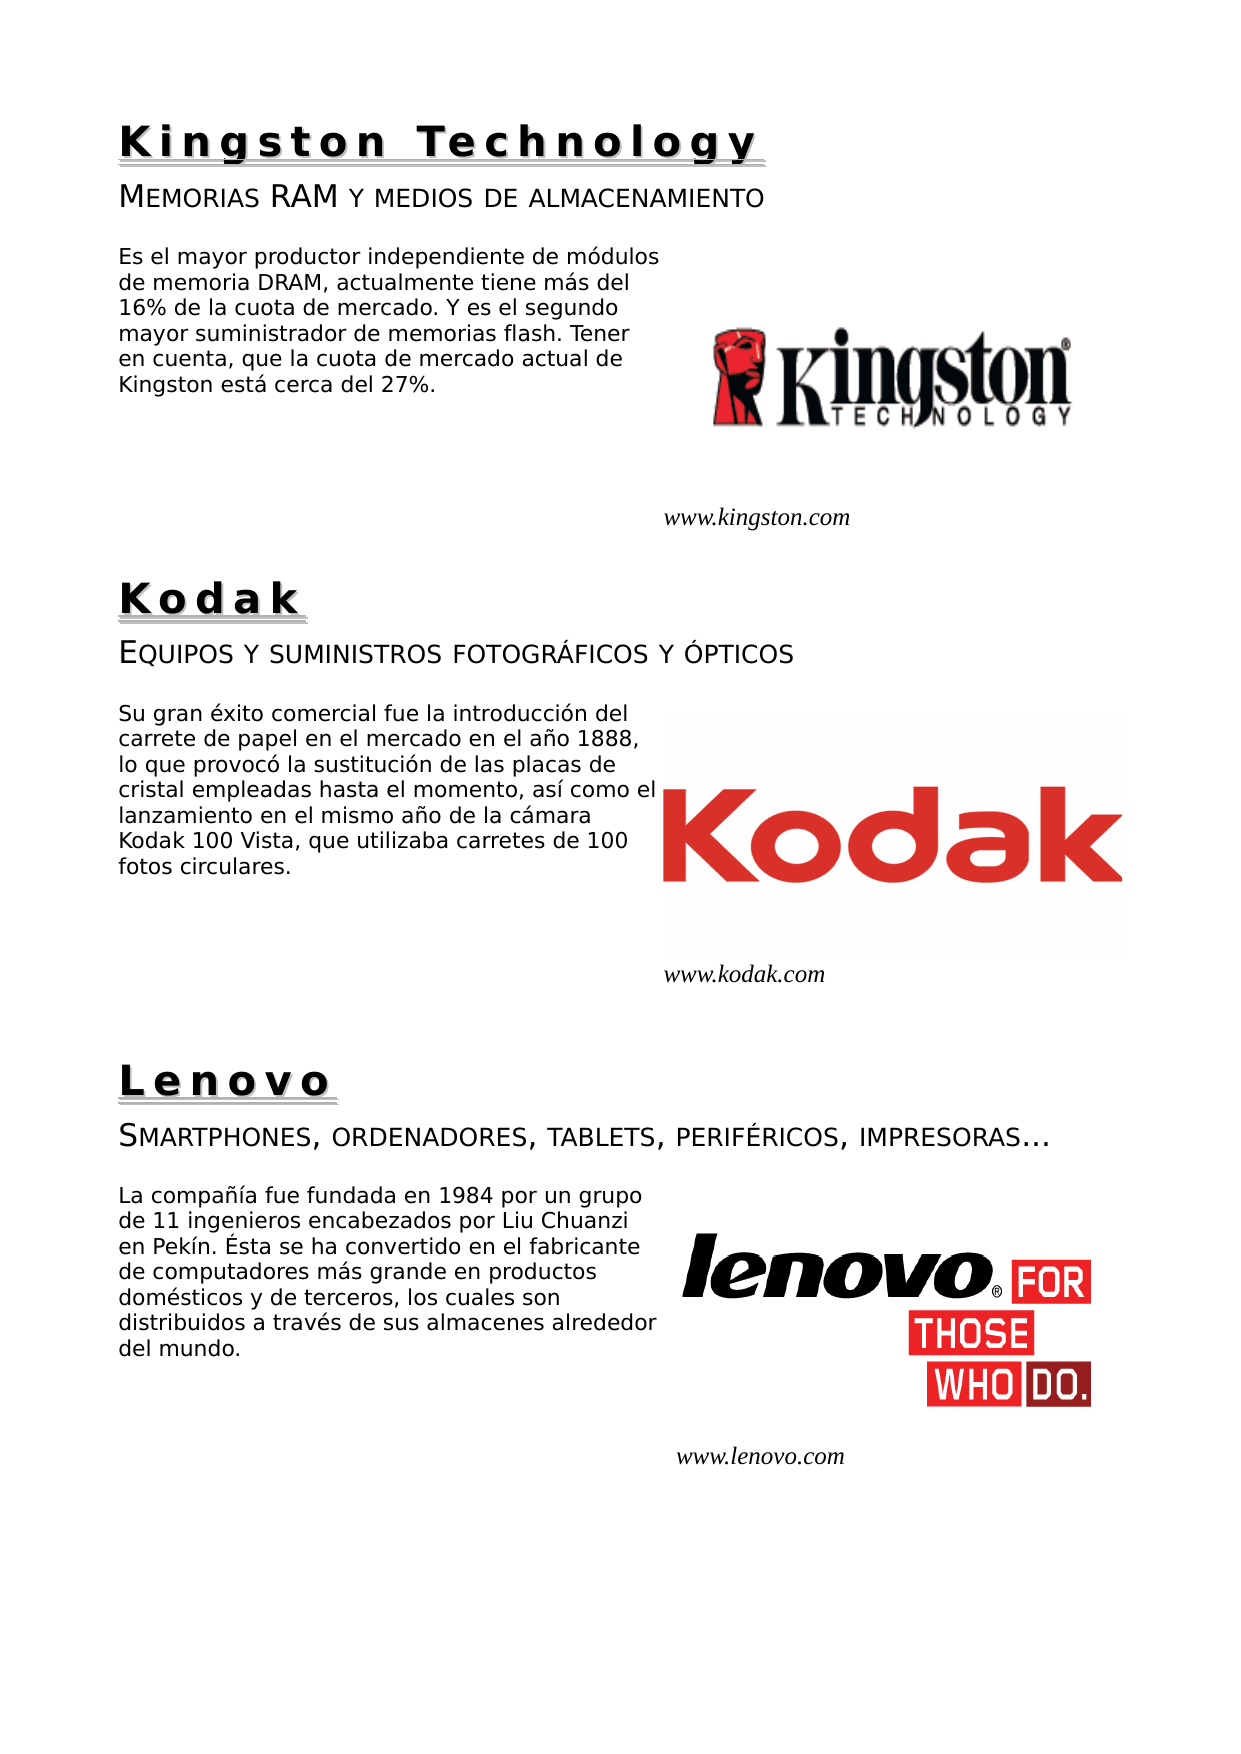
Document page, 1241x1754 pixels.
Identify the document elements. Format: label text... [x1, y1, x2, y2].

text Kingston Technology [118, 118, 1122, 167]
picture [663, 256, 1123, 503]
text Su gran éxito comercial fue la introducción del carrete de papel en el mercado en el año 1888, lo que provocó la sustitución de las placas de cristal empleadas hasta el momento, así como el lanzamiento en el mismo año de la cámara Kodak 100 Vista, que utilizaba carretes de 100 fotos circulares. [118, 701, 1122, 879]
picture [663, 713, 1123, 959]
text Smartphones, ordenadores, tablets, periféricos, impresoras... [118, 1117, 1122, 1153]
text La compañía fue fundada en 1984 por un grupo de 11 ingenieros encabezados por Liu Chuanzi en Pekín. Ésta se ha convertido en el fabricante de computadores más grande en productos domésticos y de terceros, los cuales son distribuidos a través de sus almacenes alrededor del mundo. [118, 1183, 1122, 1361]
picture [663, 1195, 1123, 1441]
text Lenovo [118, 1057, 1122, 1105]
text Es el mayor productor independiente de módulos de memoria DRAM, actualmente tiene más del 16% de la cuota de mercado. Y es el segundo mayor suministrador de memorias flash. Tener en cuenta, que la cuota de mercado actual de Kingston está cerca del 27%. [118, 244, 1122, 397]
text Kodak [118, 574, 1122, 623]
text Memorias RAM y medios de almacenamiento [118, 178, 1122, 215]
text Equipos y suministros fotográficos y ópticos [118, 635, 1122, 671]
text www.kodak.com [663, 959, 1122, 988]
text www.lenovo.com [663, 1441, 1122, 1469]
text www.kingston.com [663, 503, 1122, 531]
